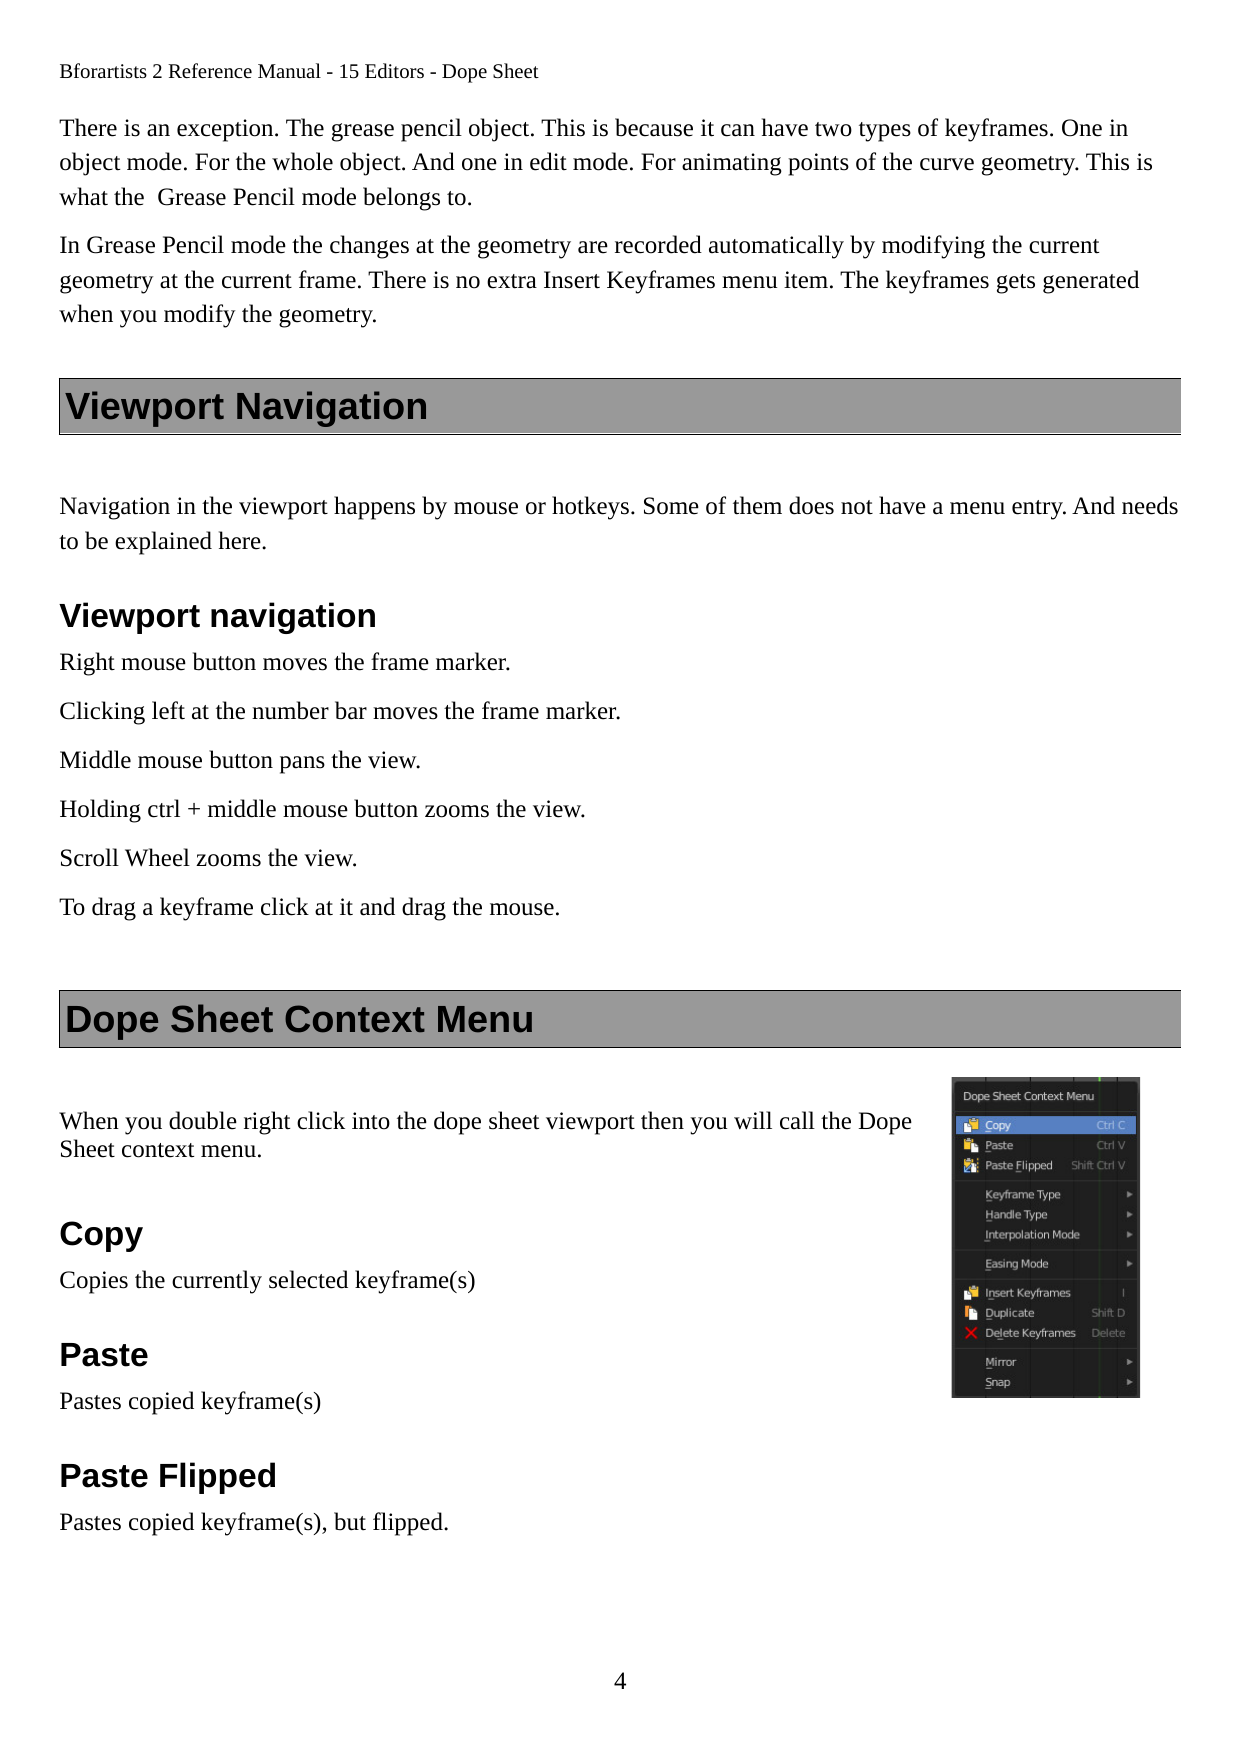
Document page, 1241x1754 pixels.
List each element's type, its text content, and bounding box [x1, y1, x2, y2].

text Middle mouse button pans the view. [59, 745, 1181, 774]
subtitle Viewport navigation [59, 596, 1181, 634]
subtitle Paste Flipped [59, 1456, 1181, 1494]
subtitle Paste [59, 1335, 951, 1373]
text Right mouse button moves the frame marker. [59, 647, 1181, 676]
text When you double right click into the dope sheet viewport then you will call the Dope Sheet context menu. [59, 1106, 951, 1163]
text [1141, 1265, 1181, 1293]
subtitle [1141, 1214, 1181, 1252]
text In Grease Pencil mode the changes at the geometry are recorded automatically by modifying the current geometry at the current frame. There is no extra Insert Keyframes menu item. The keyframes gets generated when you modify the geometry. [59, 231, 1181, 328]
text Pastes copied keyframe(s) [59, 1386, 1181, 1414]
text Pastes copied keyframe(s), but flipped. [59, 1507, 1181, 1536]
text Navigation in the viewport happens by mouse or hotkeys. Some of them does not have a menu entry. And needs to be explained here. [59, 491, 1181, 555]
text Scroll Wheel zooms the view. [59, 843, 1181, 872]
table_header Viewport Navigation [60, 379, 1181, 433]
text [1141, 1106, 1181, 1163]
text Clicking left at the number bar moves the frame marker. [59, 696, 1181, 725]
subtitle Copy [59, 1214, 951, 1252]
text Copies the currently selected keyframe(s) [59, 1265, 951, 1293]
table_header Dope Sheet Context Menu [60, 991, 1181, 1047]
picture [951, 1077, 1141, 1398]
text There is an exception. The grease pencil object. This is because it can have two types of keyframes. One in object mode. For the whole object. And one in edit mode. For animating points of the curve geometry. This is what the Grease Pencil mode belongs to. [59, 113, 1181, 210]
text Holding ctrl + middle mouse button zooms the view. [59, 794, 1181, 823]
text To drag a keyframe click at it and drag the mouse. [59, 892, 1181, 921]
subtitle [1141, 1335, 1181, 1373]
